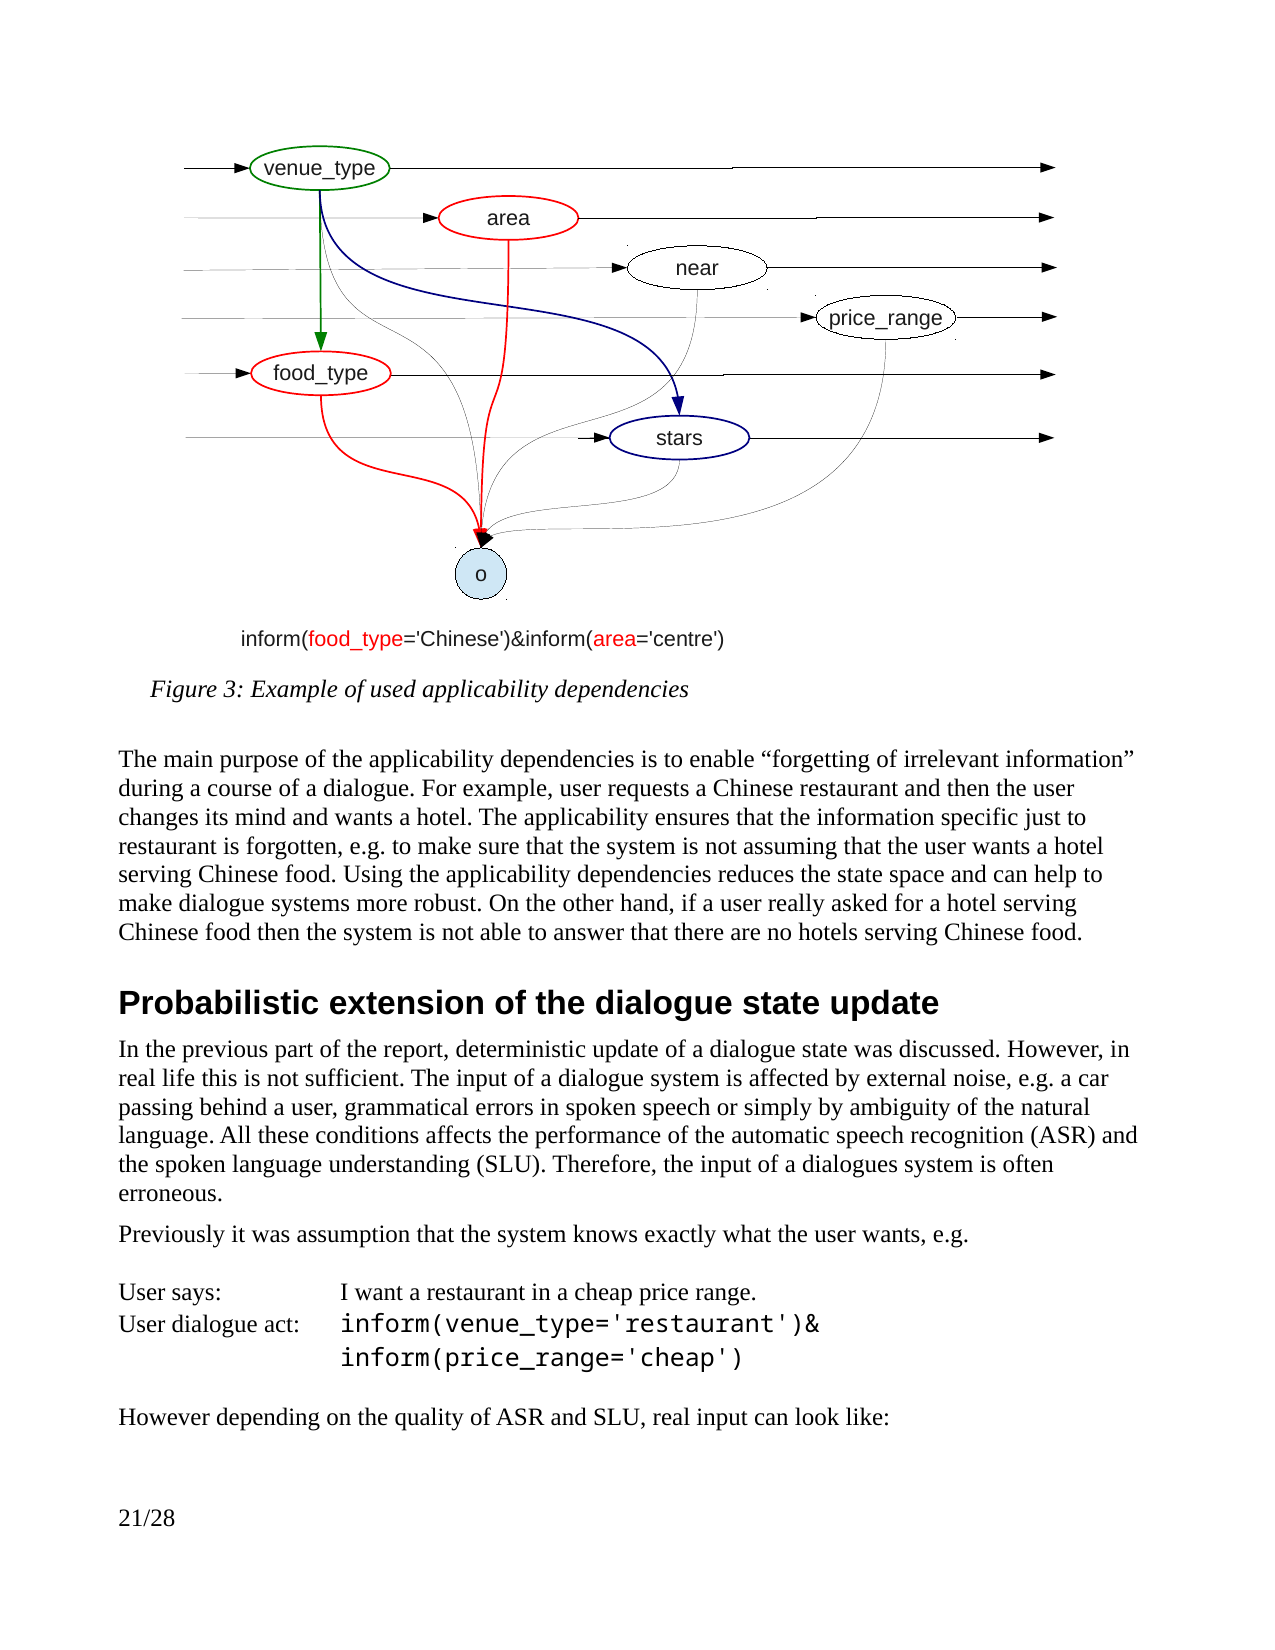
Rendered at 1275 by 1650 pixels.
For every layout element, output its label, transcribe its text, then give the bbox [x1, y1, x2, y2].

text In the previous part of the report, deterministic update of a dialogue state was discussed. However, in real life this is not sufficient. The input of a dialogue system is affected by external noise, e.g. a car passing behind a user, grammatical errors in spoken speech or simply by ambiguity of the natural language. All these conditions affects the performance of the automatic speech recognition (ASR) and the spoken language understanding (SLU). Therefore, the input of a dialogues system is often erroneous. [118, 1034, 1157, 1207]
text inform(price_range='cheap') [118, 1340, 1157, 1374]
text User says: I want a restaurant in a cheap price range. [118, 1277, 1157, 1306]
text The main purpose of the applicability dependencies is to enable “forgetting of irrelevant information” during a course of a dialogue. For example, user requests a Chinese restaurant and then the user changes its mind and wants a hotel. The applicability ensures that the information specific just to restaurant is forgotten, e.g. to make sure that the system is not assuming that the user wants a hotel serving Chinese food. Using the applicability dependencies reduces the state space and can help to make dialogue systems more robust. On the other hand, if a user really asked for a hotel serving Chinese food then the system is not able to answer that there are no hotels serving Chinese food. [118, 744, 1157, 946]
text Previously it was assumption that the system knows exactly what the user wants, e.g. [118, 1219, 1157, 1248]
text Figure 3: Example of used applicability dependencies [150, 143, 1126, 703]
text However depending on the quality of ASR and SLU, real input can look like: [118, 1402, 1157, 1431]
text User dialogue act: inform(venue_type='restaurant')& [118, 1306, 1157, 1340]
subtitle Probabilistic extension of the dialogue state update [118, 983, 1157, 1022]
